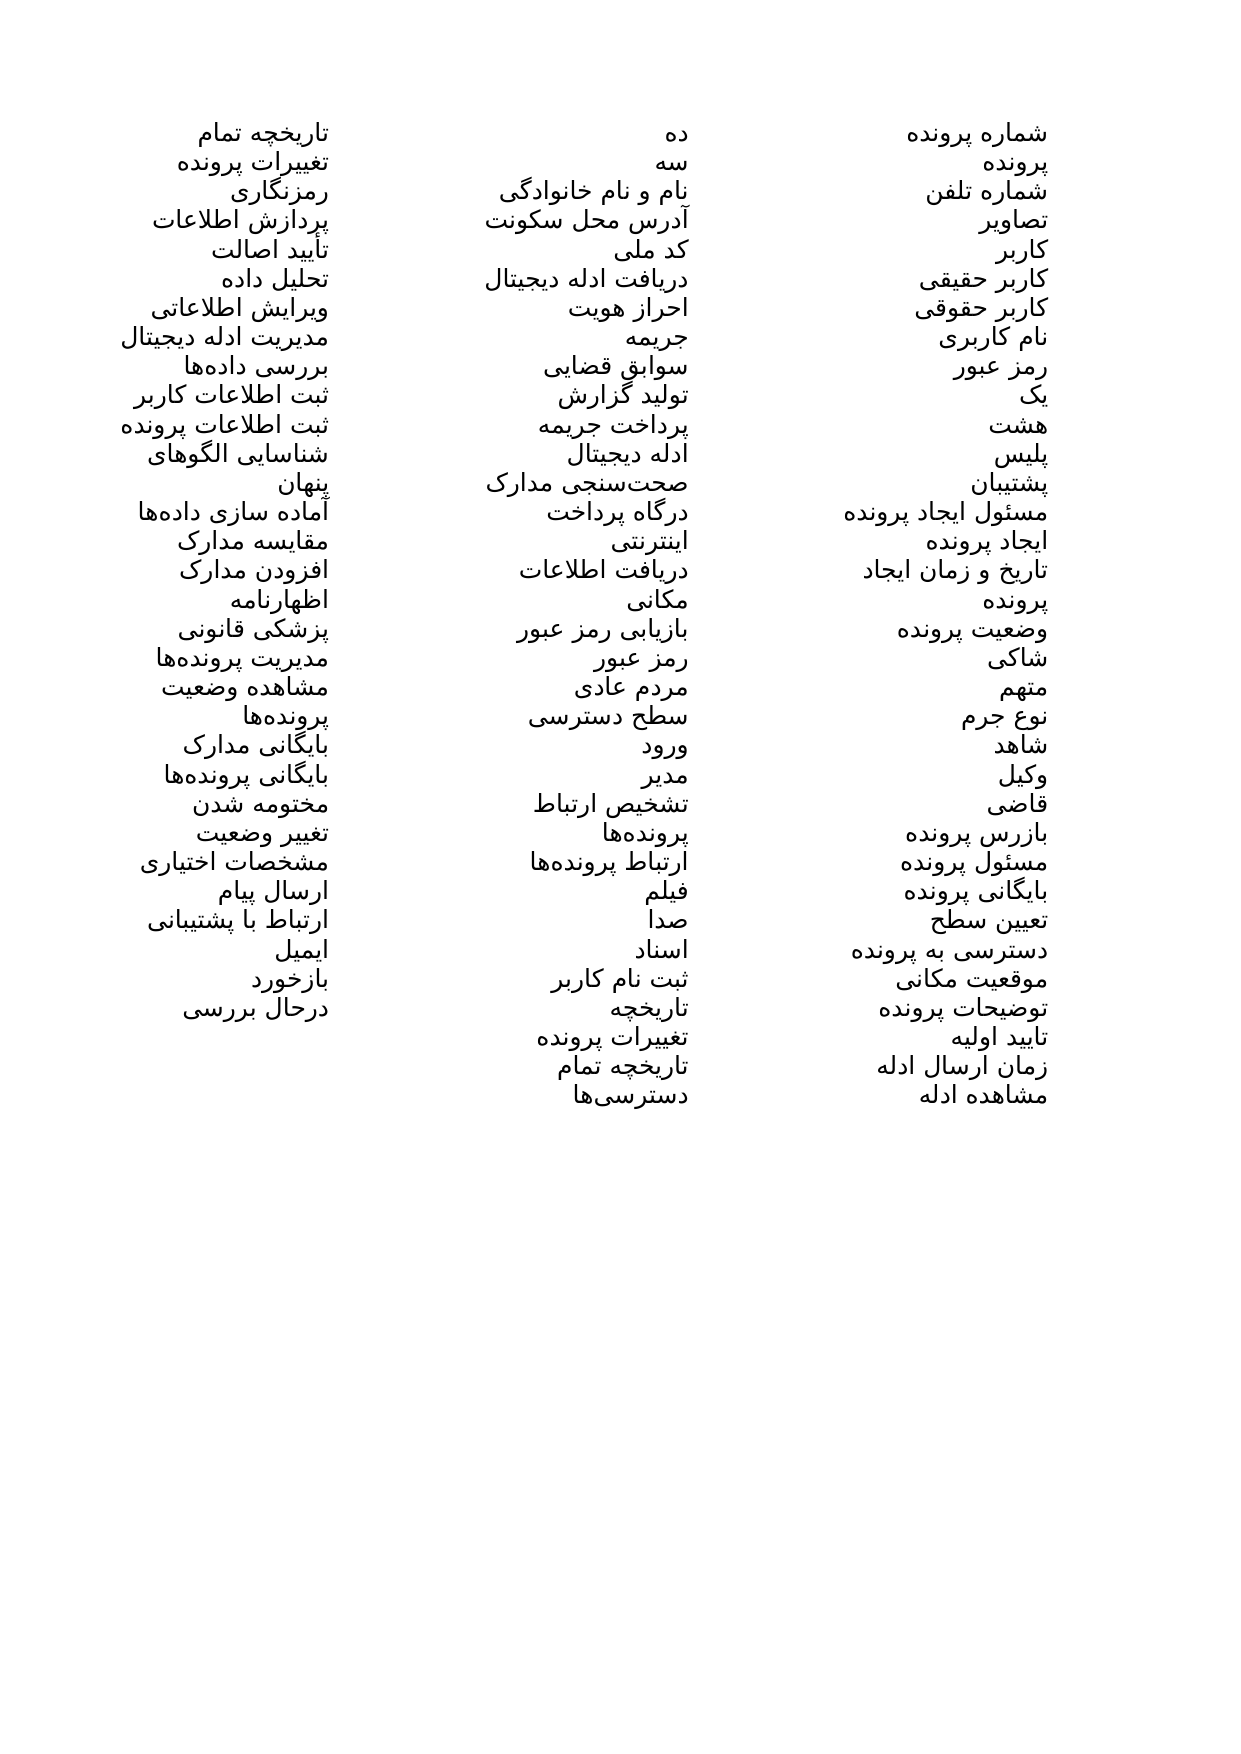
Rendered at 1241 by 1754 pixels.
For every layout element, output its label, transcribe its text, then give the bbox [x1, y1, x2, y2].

text تغییرات پرونده [478, 1022, 689, 1051]
text تاریخچه تمام تغییرات پرونده [118, 118, 329, 176]
text رمزنگاری [118, 176, 329, 206]
text احراز هویت [478, 293, 689, 322]
text فیلم [478, 876, 689, 906]
text ویرایش اطلاعاتی [118, 293, 329, 322]
text ثبت نام کاربر [478, 964, 689, 993]
text درحال بررسی [118, 993, 329, 1022]
text شماره تلفن [837, 176, 1048, 206]
text بایگانی مدارک [118, 731, 329, 760]
text نام کاربری [837, 322, 1048, 351]
text ثبت اطلاعات کاربر [118, 381, 329, 410]
text یک [837, 381, 1048, 410]
text صحت‌سنجی مدارک [478, 468, 689, 497]
text تاریخ و زمان ایجاد پرونده [837, 556, 1048, 614]
text شناسایی الگوهای پنهان [118, 439, 329, 497]
text ثبت اطلاعات پرونده [118, 410, 329, 439]
text مسئول پرونده [837, 847, 1048, 876]
text آماده سازی داده‌ها [118, 497, 329, 526]
text مسئول ایجاد پرونده [837, 497, 1048, 526]
text سطح دسترسی [478, 701, 689, 731]
text هشت [837, 410, 1048, 439]
text شاهد [837, 731, 1048, 760]
text پرداخت جریمه [478, 410, 689, 439]
text بازخورد [118, 964, 329, 993]
text تصاویر [837, 206, 1048, 235]
text قاضی [837, 789, 1048, 818]
text تحلیل داده [118, 264, 329, 293]
text مشخصات اختیاری [118, 847, 329, 876]
text توضیحات پرونده [837, 993, 1048, 1022]
text بایگانی پرونده [837, 876, 1048, 906]
text مدیریت پرونده‌ها [118, 643, 329, 672]
text شاکی [837, 643, 1048, 672]
text بازیابی رمز عبور [478, 614, 689, 643]
text موقعیت مکانی [837, 964, 1048, 993]
text صدا [478, 906, 689, 935]
text متهم [837, 672, 1048, 701]
text درگاه پرداخت اینترنتی [478, 497, 689, 556]
text مردم عادی [478, 672, 689, 701]
text کاربر حقوقی [837, 293, 1048, 322]
text زمان ارسال ادله [837, 1051, 1048, 1081]
text اظهارنامه [118, 585, 329, 614]
text جریمه [478, 322, 689, 351]
text پشتیبان [837, 468, 1048, 497]
text ارسال پیام [118, 876, 329, 906]
text تاریخچه [478, 993, 689, 1022]
text تغییر وضعیت [118, 818, 329, 847]
text نوع جرم [837, 701, 1048, 731]
text سوابق قضایی [478, 351, 689, 381]
text مشاهده وضعیت پرونده‌ها [118, 672, 329, 731]
text ارتباط پرونده‌ها [478, 847, 689, 876]
text ایمیل [118, 935, 329, 964]
text مقایسه مدارک [118, 526, 329, 556]
text وضعیت پرونده [837, 614, 1048, 643]
text شماره پرونده [837, 118, 1048, 147]
text کاربر [837, 235, 1048, 264]
text تولید گزارش [478, 381, 689, 410]
text اسناد [478, 935, 689, 964]
text ورود [478, 731, 689, 760]
text تعیین سطح دسترسی به پرونده [837, 906, 1048, 964]
text سه [478, 147, 689, 176]
text افزودن مدارک [118, 556, 329, 585]
text پرونده [837, 147, 1048, 176]
text بایگانی پرونده‌ها [118, 760, 329, 789]
text ایجاد پرونده [837, 526, 1048, 556]
text ده [478, 118, 689, 147]
text مختومه شدن [118, 789, 329, 818]
text تایید اولیه [837, 1022, 1048, 1051]
text پزشکی قانونی [118, 614, 329, 643]
text دریافت ادله دیجیتال [478, 264, 689, 293]
text وکیل [837, 760, 1048, 789]
text رمز عبور [478, 643, 689, 672]
text نام و نام خانوادگی [478, 176, 689, 206]
text رمز عبور [837, 351, 1048, 381]
text کاربر حقیقی [837, 264, 1048, 293]
text ادله دیجیتال [478, 439, 689, 468]
text بررسی داده‌ها [118, 351, 329, 381]
text پلیس [837, 439, 1048, 468]
text مشاهده ادله [837, 1081, 1048, 1110]
text پردازش اطلاعات [118, 206, 329, 235]
text تشخیص ارتباط پرونده‌ها [478, 789, 689, 847]
text آدرس محل سکونت [478, 206, 689, 235]
text تأیید اصالت [118, 235, 329, 264]
text مدیر [478, 760, 689, 789]
text کد ملی [478, 235, 689, 264]
text ارتباط با پشتیبانی [118, 906, 329, 935]
text مدیریت ادله دیجیتال [118, 322, 329, 351]
text بازرس پرونده [837, 818, 1048, 847]
text تاریخچه تمام دسترسی‌ها [478, 1051, 689, 1110]
text دریافت اطلاعات مکانی [478, 556, 689, 614]
